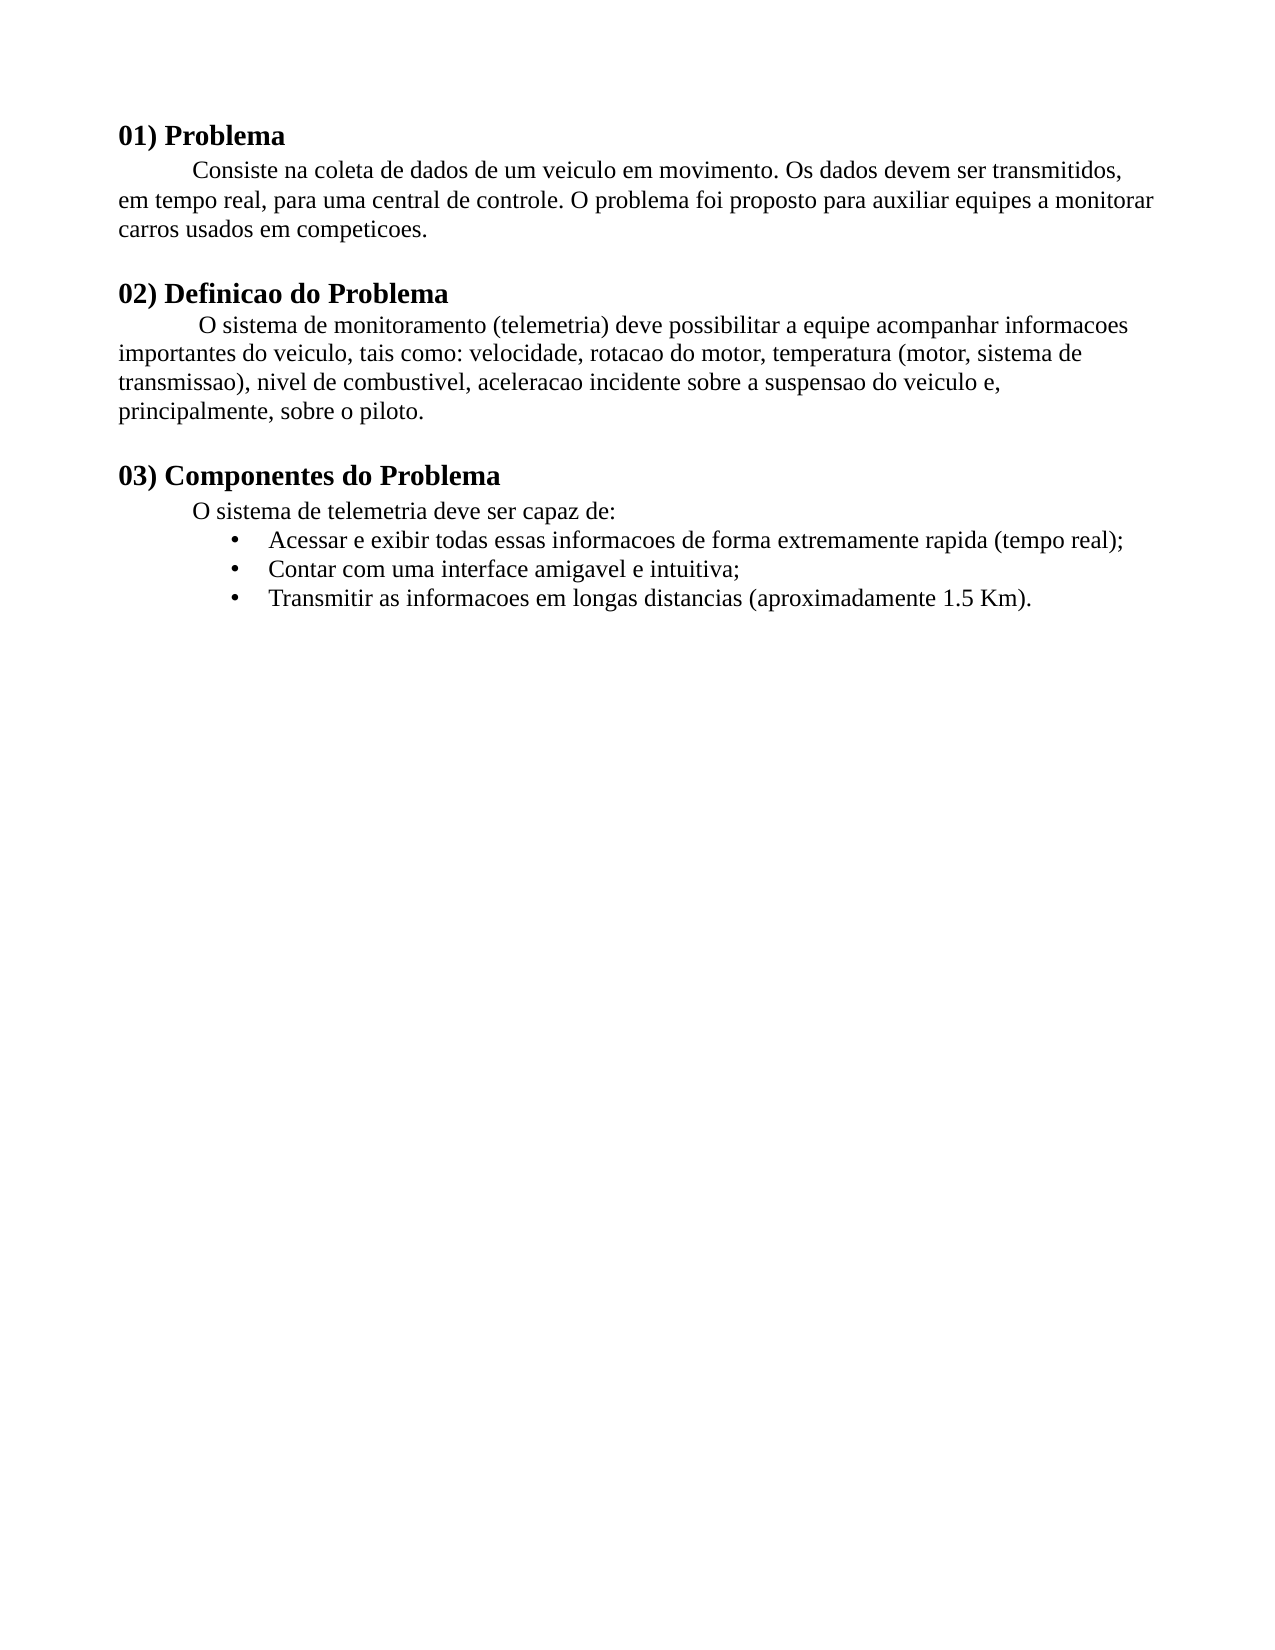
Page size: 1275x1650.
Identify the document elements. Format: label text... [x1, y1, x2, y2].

list Acessar e exibir todas essas informacoes de forma extremamente rapida (tempo real); [231, 525, 1157, 554]
list Transmitir as informacoes em longas distancias (aproximadamente 1.5 Km). [231, 583, 1157, 612]
text 01) Problema [118, 118, 1157, 152]
text O sistema de telemetria deve ser capaz de: [118, 492, 1157, 525]
list Contar com uma interface amigavel e intuitiva; [231, 554, 1157, 583]
text 03) Componentes do Problema [118, 458, 1157, 492]
text Consiste na coleta de dados de um veiculo em movimento. Os dados devem ser transmitidos, em tempo real, para uma central de controle. O problema foi proposto para auxiliar equipes a monitorar carros usados em competicoes. [118, 152, 1157, 243]
text 02) Definicao do Problema [118, 276, 1157, 310]
text O sistema de monitoramento (telemetria) deve possibilitar a equipe acompanhar informacoes importantes do veiculo, tais como: velocidade, rotacao do motor, temperatura (motor, sistema de transmissao), nivel de combustivel, aceleracao incidente sobre a suspensao do veiculo e, principalmente, sobre o piloto. [118, 310, 1157, 425]
